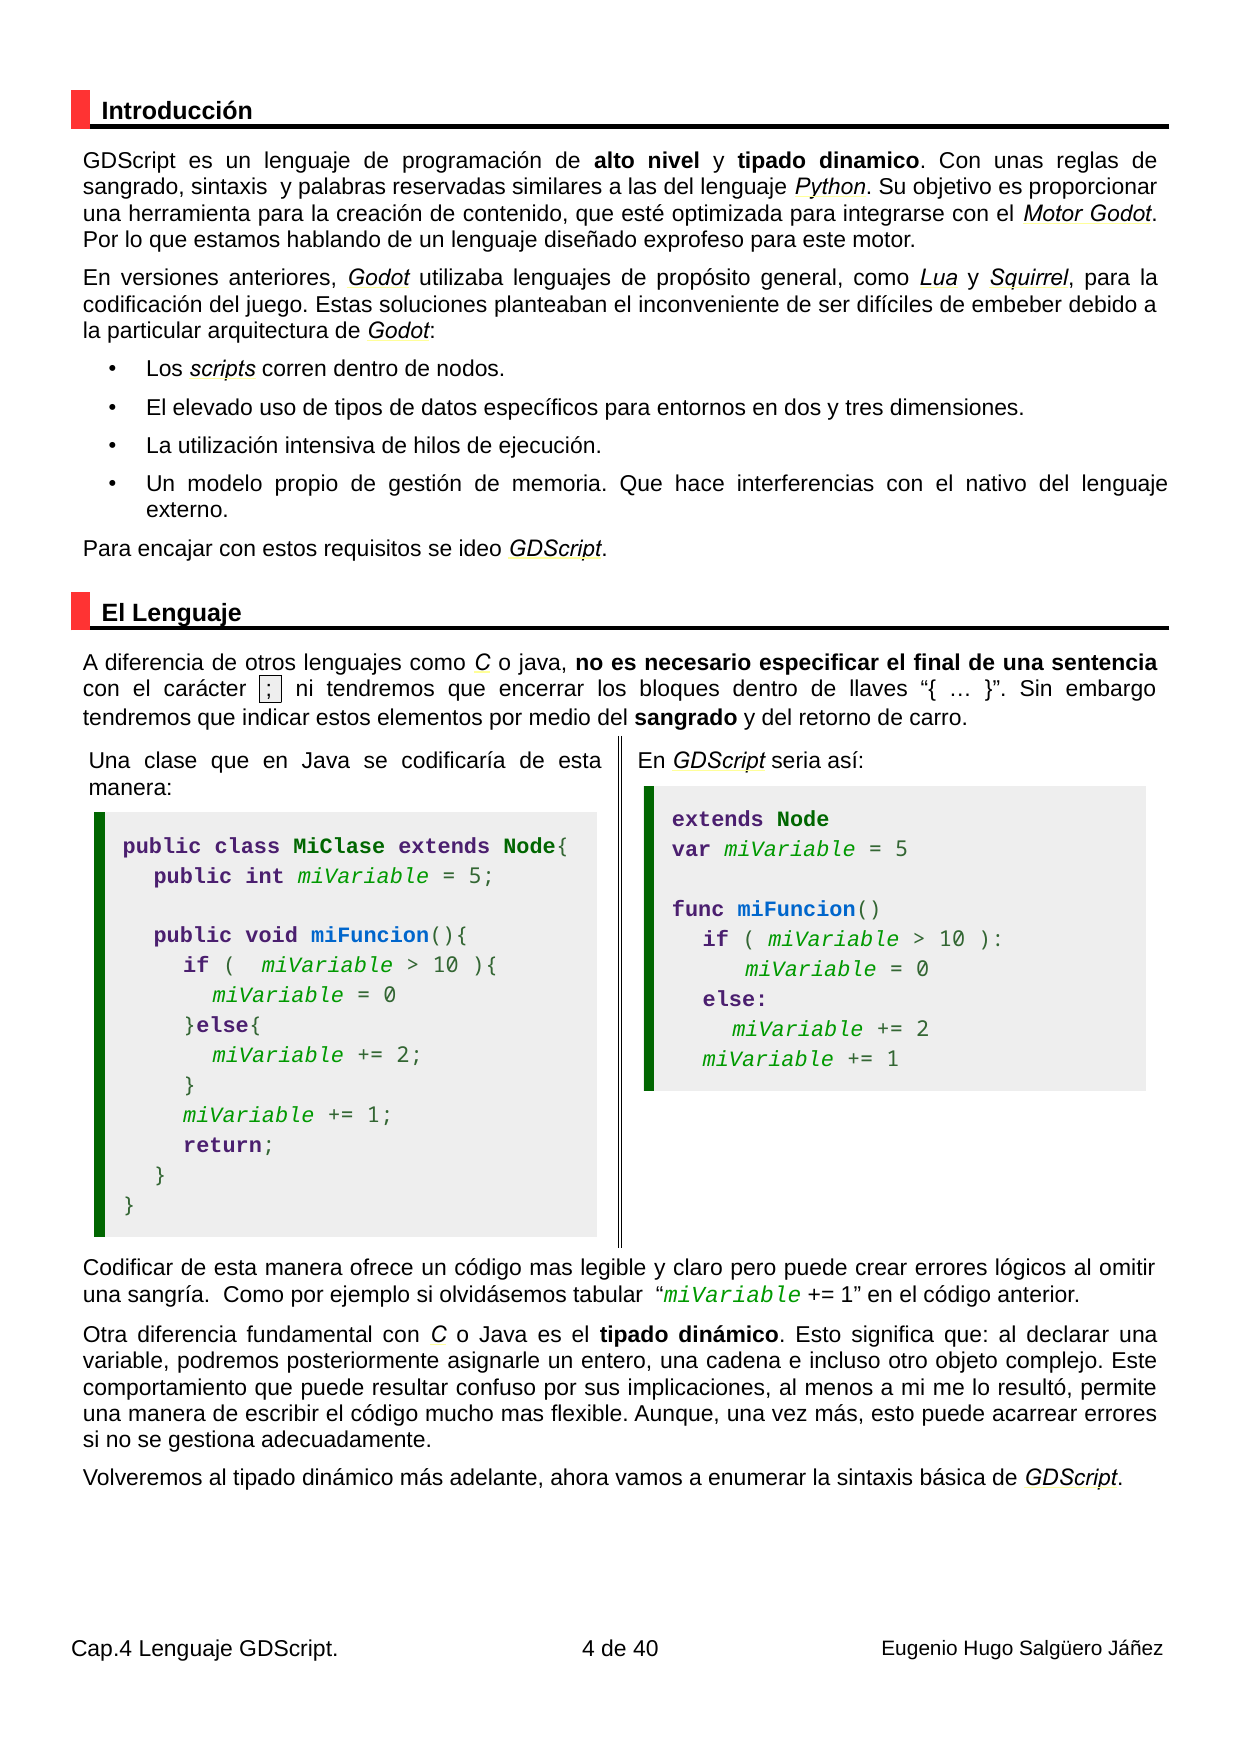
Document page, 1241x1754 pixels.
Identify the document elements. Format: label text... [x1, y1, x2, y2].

text Codificar de esta manera ofrece un código mas legible y claro pero puede crear errores lógicos al omitir una sangría. Como por ejemplo si olvidásemos tabular “miVariable += 1” en el código anterior. [83, 1254, 1158, 1309]
text Otra diferencia fundamental con C o Java es el tipado dinámico. Esto significa que: al declarar una variable, podremos posteriormente asignarle un entero, una cadena e incluso otro objeto complejo. Este comportamiento que puede resultar confuso por sus implicaciones, al menos a mi me lo resultó, permite una manera de escribir el código mucho mas flexible. Aunque, una vez más, esto puede acarrear errores si no se gestiona adecuadamente. [83, 1321, 1158, 1452]
list Los scripts corren dentro de nodos. [108, 355, 1169, 382]
text A diferencia de otros lenguajes como C o java, no es necesario especificar el final de una sentencia con el carácter ; ni tendremos que encerrar los bloques dentro de llaves “{ … }”. Sin embargo tendremos que indicar estos elementos por medio del sangrado y del retorno de carro. [83, 649, 1158, 730]
text En versiones anteriores, Godot utilizaba lenguajes de propósito general, como Lua y Squirrel, para la codificación del juego. Estas soluciones planteaban el inconveniente de ser difíciles de embeber debido a la particular arquitectura de Godot: [83, 264, 1158, 343]
text Para encajar con estos requisitos se ideo GDScript. [83, 534, 1158, 561]
table_header Una clase que en Java se codificaría de esta manera: public class MiClase extends Node{ public int miVariable = 5; public void miFuncion(){ if ( miVariable > 10 ){ miVariable = 0 }else{ miVariable += 2; } miVariable += 1; return; } } [71, 736, 618, 1248]
subtitle Introducción [90, 90, 1169, 124]
text GDScript es un lenguaje de programación de alto nivel y tipado dinamico. Con unas reglas de sangrado, sintaxis y palabras reservadas similares a las del lenguaje Python. Su objetivo es proporcionar una herramienta para la creación de contenido, que esté optimizada para integrarse con el Motor Godot. Por lo que estamos hablando de un lenguaje diseñado exprofeso para este motor. [83, 147, 1158, 252]
text Volveremos al tipado dinámico más adelante, ahora vamos a enumerar la sintaxis básica de GDScript. [83, 1464, 1158, 1491]
table_header En GDScript seria así: extends Node var miVariable = 5 func miFuncion() if ( miVariable > 10 ): miVariable = 0 else: miVariable += 2 miVariable += 1 [622, 736, 1169, 1248]
list El elevado uso de tipos de datos específicos para entornos en dos y tres dimensiones. [108, 393, 1169, 420]
list La utilización intensiva de hilos de ejecución. [108, 432, 1169, 458]
list Un modelo propio de gestión de memoria. Que hace interferencias con el nativo del lenguaje externo. [108, 470, 1169, 523]
subtitle El Lenguaje [90, 592, 1169, 626]
